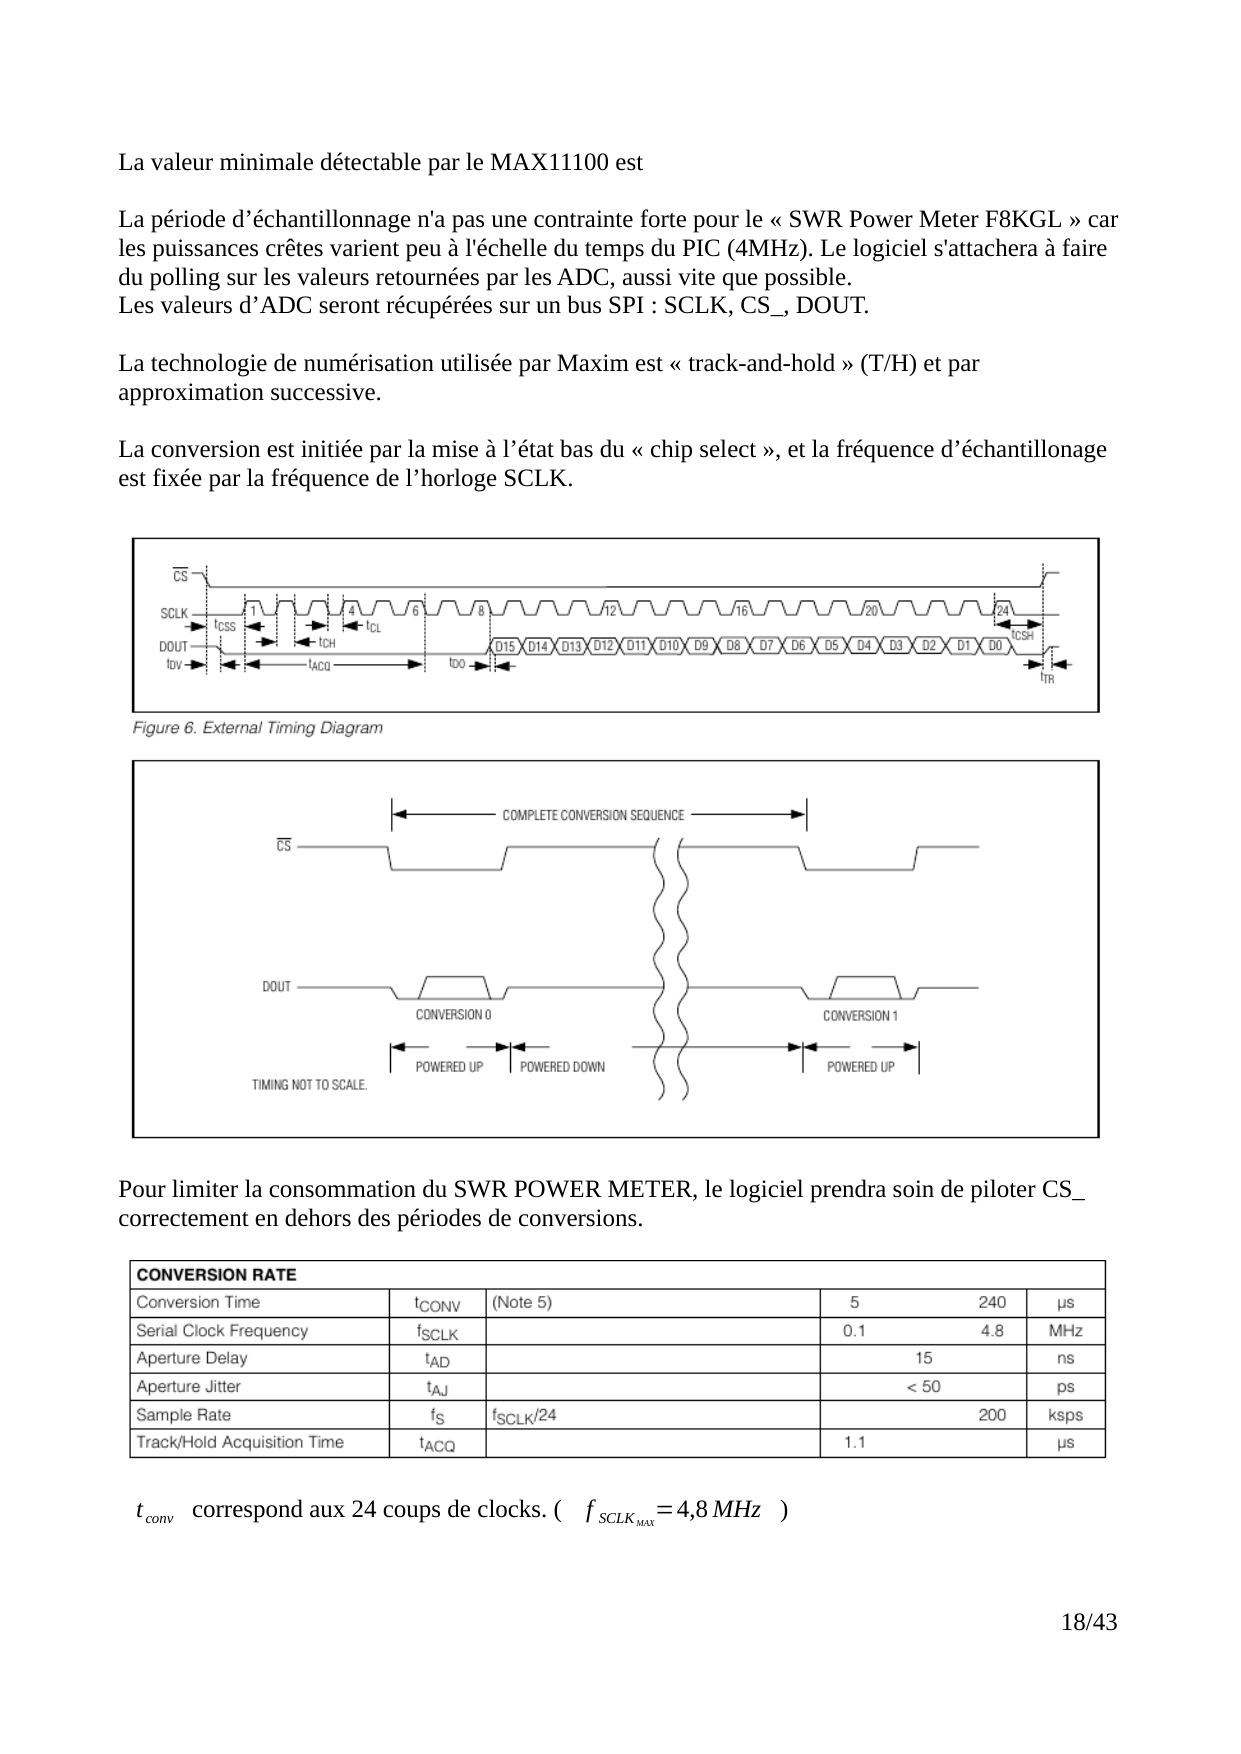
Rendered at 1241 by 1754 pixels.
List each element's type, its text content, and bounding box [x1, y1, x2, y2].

text La conversion est initiée par la mise à l’état bas du « chip select », et la fréquence d’échantillonage est fixée par la fréquence de l’horloge SCLK. [118, 434, 1122, 492]
text Pour limiter la consommation du SWR POWER METER, le logiciel prendra soin de piloter CS_ correctement en dehors des périodes de conversions. [118, 1174, 1122, 1232]
text La valeur minimale détectable par le MAX11100 est [118, 147, 1122, 176]
text Les valeurs d’ADC seront récupérées sur un bus SPI : SCLK, CS_, DOUT. [118, 291, 1122, 319]
text La période d’échantillonnage n'a pas une contrainte forte pour le « SWR Power Meter F8KGL » car les puissances crêtes varient peu à l'échelle du temps du PIC (4MHz). Le logiciel s'attachera à faire du polling sur les valeurs retournées par les ADC, aussi vite que possible. [118, 204, 1122, 291]
text La technologie de numérisation utilisée par Maxim est « track-and-hold » (T/H) et par approximation successive. [118, 348, 1122, 406]
text correspond aux 24 coups de clocks. ( ) [118, 1494, 1122, 1529]
picture [118, 520, 1123, 1146]
picture [118, 1260, 1123, 1466]
